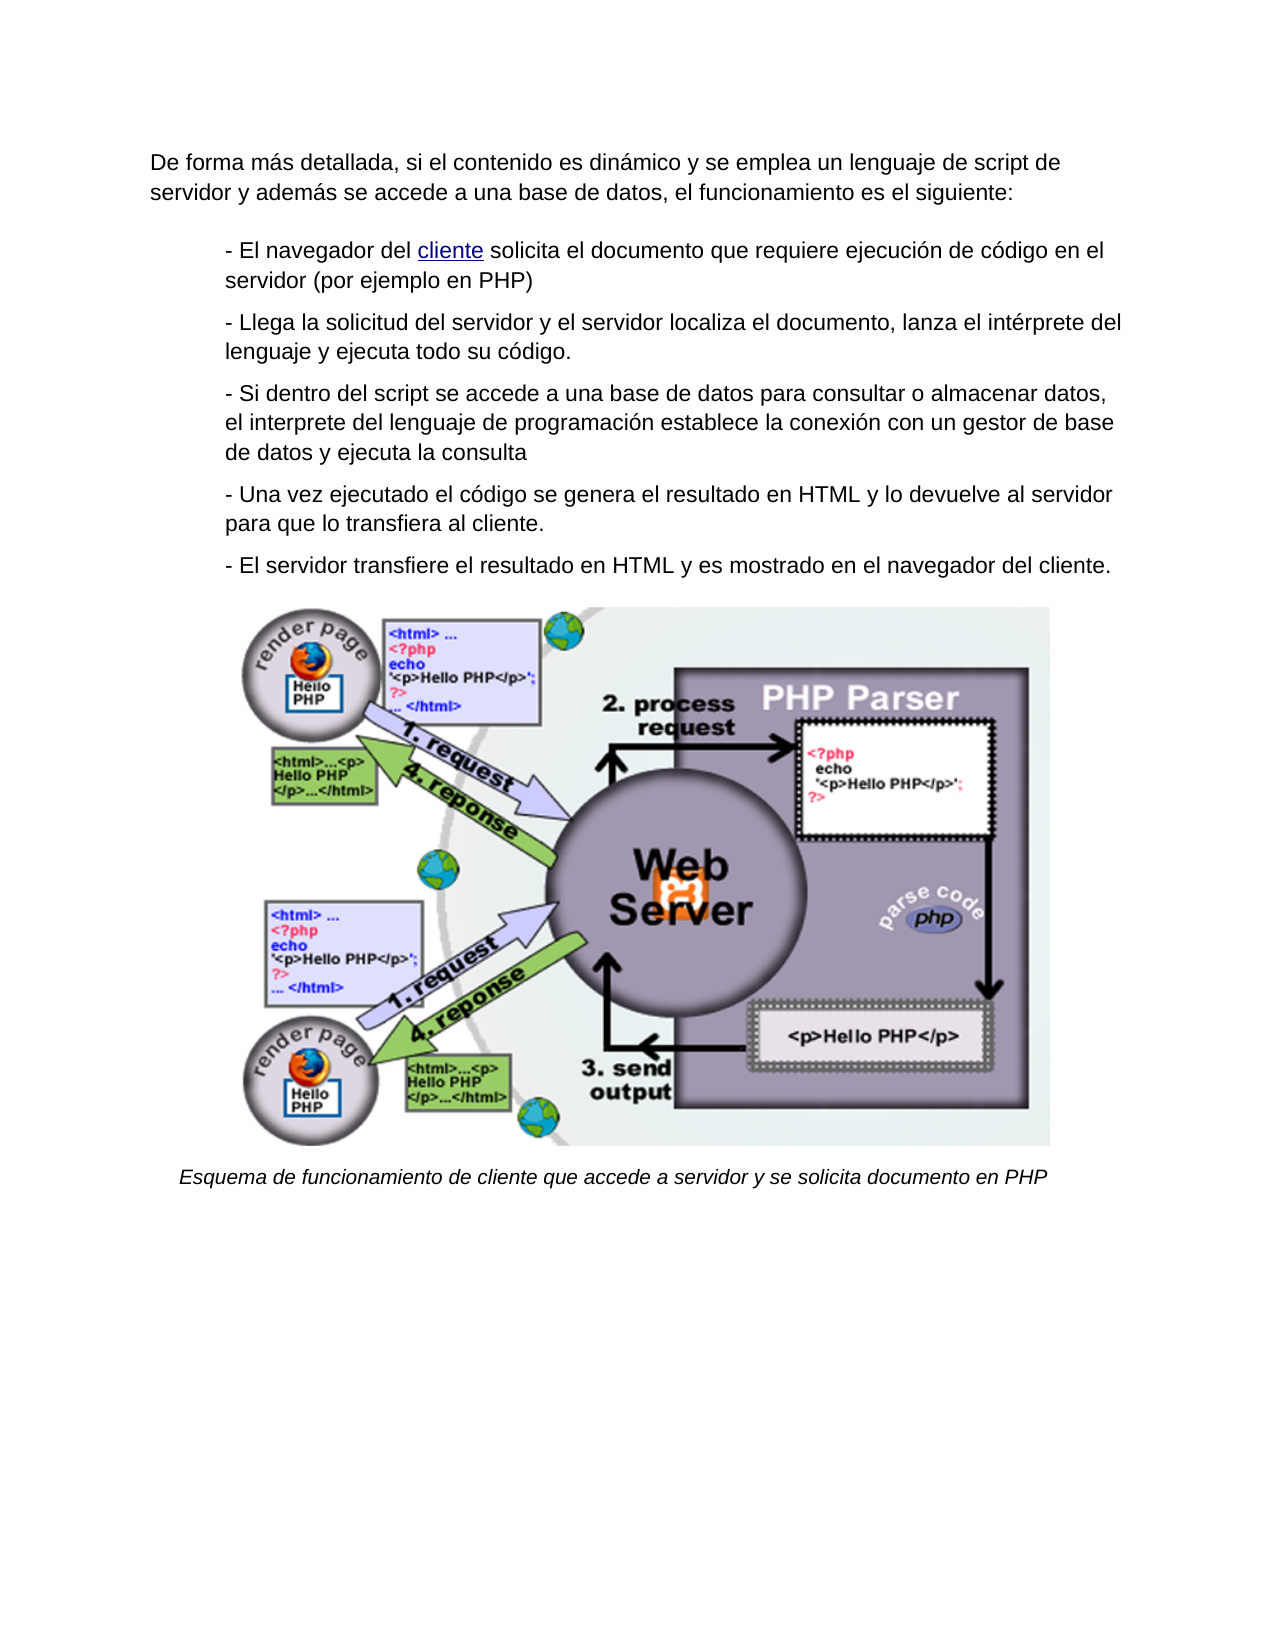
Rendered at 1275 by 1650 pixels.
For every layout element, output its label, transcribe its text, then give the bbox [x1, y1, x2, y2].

text De forma más detallada, si el contenido es dinámico y se emplea un lenguaje de script de servidor y además se accede a una base de datos, el funcionamiento es el siguiente: [150, 150, 1125, 205]
text Esquema de funcionamiento de cliente que accede a servidor y se solicita documento en PHP [179, 607, 1096, 1189]
text - Llega la solicitud del servidor y el servidor localiza el documento, lanza el intérprete del lenguaje y ejecuta todo su código. [225, 309, 1125, 364]
picture [224, 607, 1051, 1163]
text - El navegador del cliente solicita el documento que requiere ejecución de código en el servidor (por ejemplo en PHP) [225, 238, 1125, 293]
text - Si dentro del script se accede a una base de datos para consultar o almacenar datos, el interprete del lenguaje de programación establece la conexión con un gestor de base de datos y ejecuta la consulta [225, 381, 1125, 465]
text - Una vez ejecutado el código se genera el resultado en HTML y lo devuelve al servidor para que lo transfiera al cliente. [225, 481, 1125, 536]
text - El servidor transfiere el resultado en HTML y es mostrado en el navegador del cliente. [225, 552, 1125, 578]
